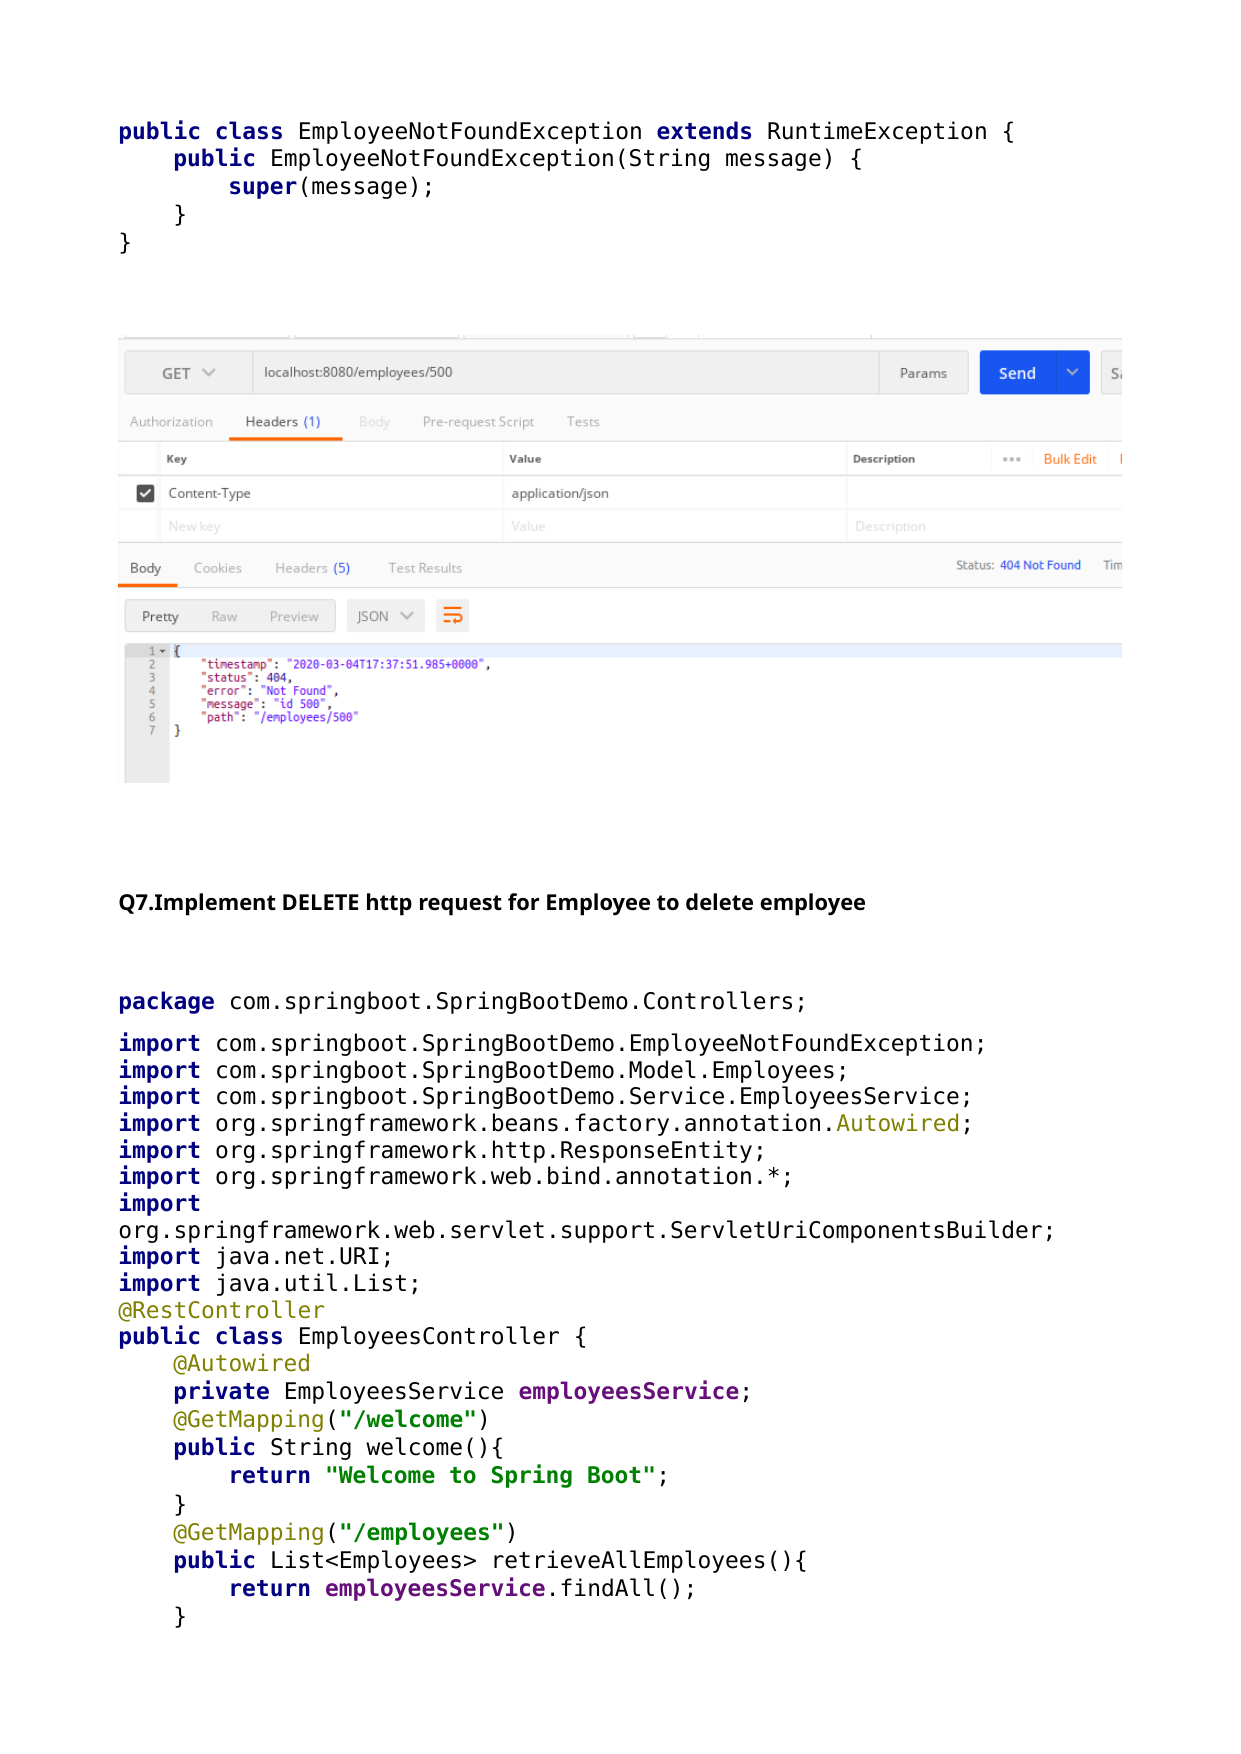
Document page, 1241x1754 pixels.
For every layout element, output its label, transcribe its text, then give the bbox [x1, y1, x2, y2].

picture [118, 335, 1123, 783]
text import org.springframework.http.ResponseEntity; [118, 1137, 1122, 1163]
text } [118, 229, 1122, 256]
text package com.springboot.SpringBootDemo.Controllers; [118, 988, 1122, 1014]
text } [118, 1491, 1122, 1519]
text return "Welcome to Spring Boot"; [118, 1463, 1122, 1491]
text } [118, 201, 1122, 229]
text public class EmployeeNotFoundException extends RuntimeException { [118, 118, 1122, 145]
text public List<Employees> retrieveAllEmployees(){ [118, 1547, 1122, 1575]
text import com.springboot.SpringBootDemo.Model.Employees; [118, 1057, 1122, 1083]
text import org.springframework.web.servlet.support.ServletUriComponentsBuilder; [118, 1190, 1122, 1243]
text import com.springboot.SpringBootDemo.Service.EmployeesService; [118, 1083, 1122, 1110]
text import java.util.List; [118, 1270, 1122, 1297]
text super(message); [118, 173, 1122, 201]
text Q7.Implement DELETE http request for Employee to delete employee [118, 887, 1122, 916]
text @GetMapping("/employees") [118, 1519, 1122, 1547]
text public EmployeeNotFoundException(String message) { [118, 145, 1122, 173]
text @Autowired [118, 1350, 1122, 1378]
text private EmployeesService employeesService; [118, 1378, 1122, 1406]
text return employeesService.findAll(); [118, 1575, 1122, 1603]
text import com.springboot.SpringBootDemo.EmployeeNotFoundException; [118, 1030, 1122, 1057]
text } [118, 1603, 1122, 1631]
text @GetMapping("/welcome") [118, 1406, 1122, 1434]
text import java.net.URI; [118, 1243, 1122, 1270]
text public String welcome(){ [118, 1434, 1122, 1463]
text public class EmployeesController { [118, 1323, 1122, 1350]
text import org.springframework.web.bind.annotation.*; [118, 1163, 1122, 1190]
text import org.springframework.beans.factory.annotation.Autowired; [118, 1110, 1122, 1137]
text @RestController [118, 1297, 1122, 1323]
